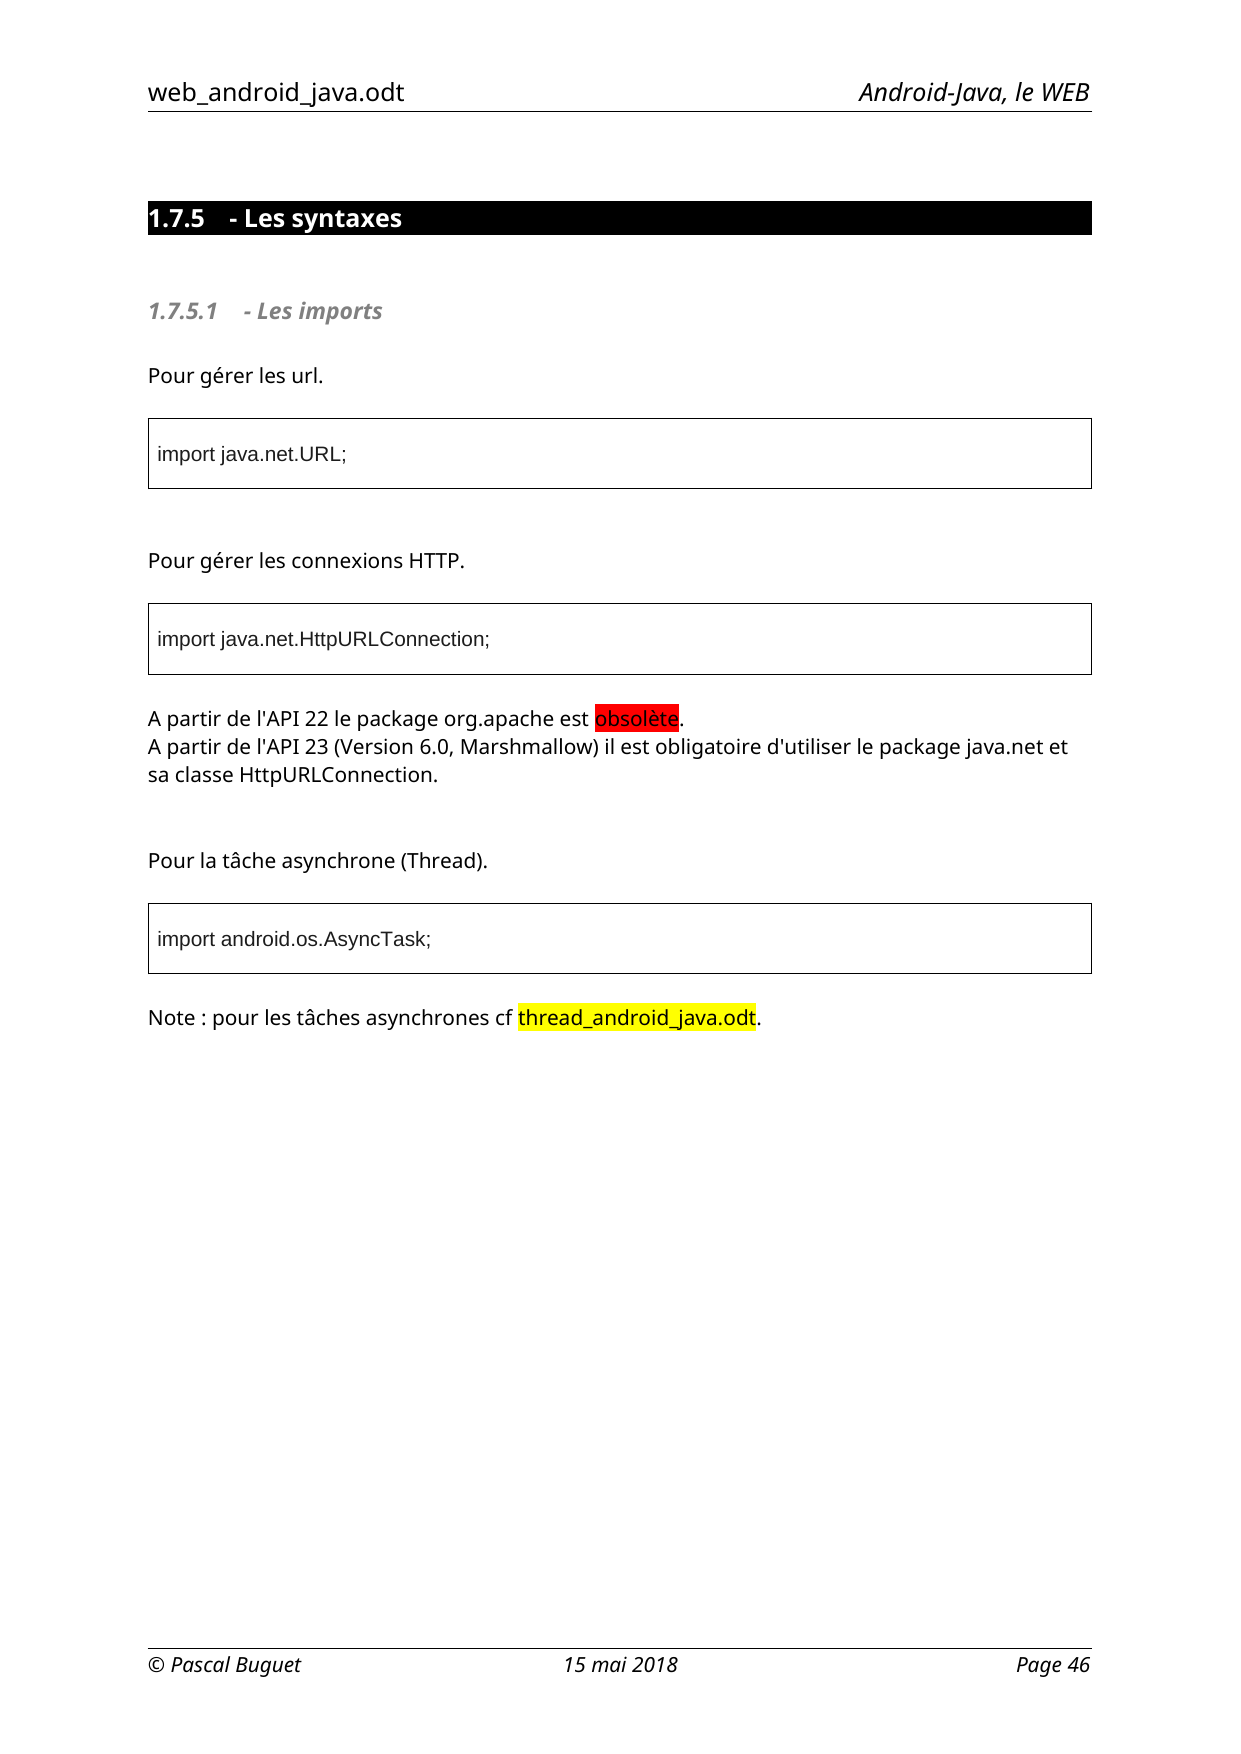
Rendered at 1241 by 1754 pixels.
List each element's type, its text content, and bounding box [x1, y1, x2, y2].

text import android.os.AsyncTask; [149, 904, 1091, 973]
text Pour gérer les url. [148, 361, 1092, 389]
text A partir de l'API 23 (Version 6.0, Marshmallow) il est obligatoire d'utiliser le package java.net et sa classe HttpURLConnection. [148, 732, 1092, 789]
text import java.net.URL; [149, 419, 1091, 488]
text A partir de l'API 22 le package org.apache est obsolète. [148, 704, 1092, 732]
text Pour gérer les connexions HTTP. [148, 546, 1092, 575]
text Note : pour les tâches asynchrones cf thread_android_java.odt. [148, 1003, 1092, 1031]
text Pour la tâche asynchrone (Thread). [148, 846, 1092, 874]
subtitle - Les syntaxes [148, 201, 1092, 235]
subtitle - Les imports [148, 295, 1092, 326]
text import java.net.HttpURLConnection; [149, 604, 1091, 674]
